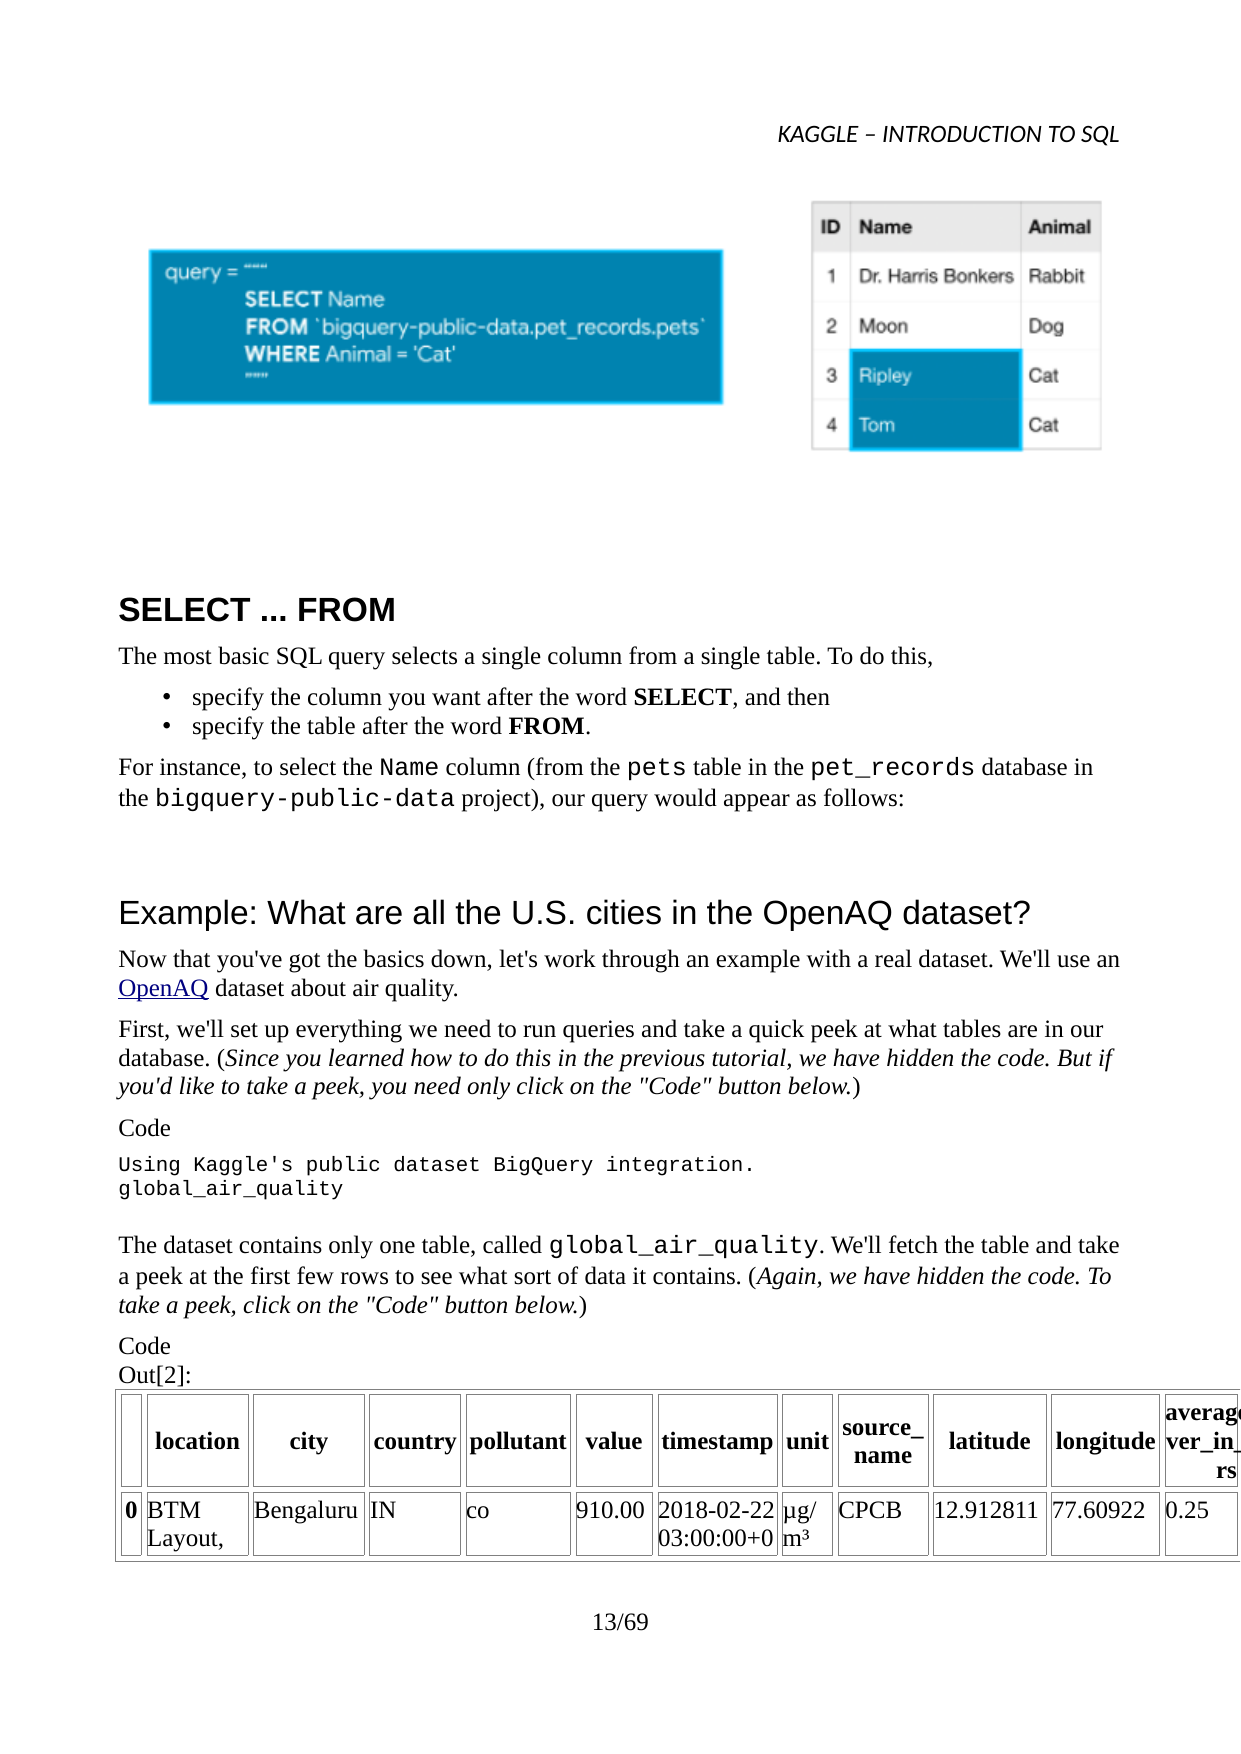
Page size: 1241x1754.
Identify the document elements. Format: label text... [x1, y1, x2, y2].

text The most basic SQL query selects a single column from a single table. To do this, [118, 641, 1122, 670]
table_header city [251, 1390, 367, 1486]
table_header averaged_over_in_hours [1166, 1395, 1237, 1486]
table_cell 0.25 [1162, 1486, 1240, 1555]
table_header longitude [1049, 1390, 1162, 1486]
table_header pollutant [463, 1390, 573, 1486]
text Out[2]: [118, 1360, 1122, 1389]
table_header location [144, 1390, 251, 1486]
list specify the column you want after the word SELECT, and then [162, 682, 1122, 711]
table_header country [367, 1390, 463, 1486]
text First, we'll set up everything we need to run queries and take a quick peek at what tables are in our database. (Since you learned how to do this in the previous tutorial, we have hidden the code. But if you'd like to take a peek, you need only click on the "Code" button below.) [118, 1014, 1122, 1100]
table_cell CPCB [835, 1486, 930, 1555]
table_header unit [780, 1390, 835, 1486]
text Code [118, 1331, 1122, 1360]
text For instance, to select the Name column (from the pets table in the pet_records database in the bigquery-public-data project), our query would appear as follows: [118, 752, 1122, 814]
text Using Kaggle's public dataset BigQuery integration. [118, 1154, 1122, 1177]
table_cell 2018-02-22 03:00:00+0 [655, 1486, 779, 1555]
table_header [122, 1395, 141, 1486]
table_header value [573, 1390, 655, 1486]
table_header [118, 1390, 144, 1486]
table_header averaged_over_in_hours [1162, 1390, 1240, 1486]
table_cell 12.912811 [930, 1486, 1049, 1555]
text global_air_quality [118, 1177, 1122, 1201]
subtitle SELECT ... FROM [118, 590, 1122, 628]
table_cell BTM Layout, [144, 1486, 251, 1555]
subtitle Example: What are all the U.S. cities in the OpenAQ dataset? [118, 893, 1122, 931]
table_cell 77.60922 [1049, 1486, 1162, 1555]
table_cell co [463, 1486, 573, 1555]
table_cell IN [367, 1486, 463, 1555]
table_cell 0 [118, 1486, 144, 1555]
list specify the table after the word FROM. [162, 711, 1122, 740]
picture [118, 178, 1122, 483]
text Now that you've got the basics down, let's work through an example with a real dataset. We'll use an OpenAQ dataset about air quality. [118, 944, 1122, 1001]
table_cell Bengaluru [251, 1486, 367, 1555]
text Code [118, 1113, 1122, 1141]
table_cell µg/m³ [780, 1486, 835, 1555]
table_header latitude [930, 1390, 1049, 1486]
text The dataset contains only one table, called global_air_quality. We'll fetch the table and take a peek at the first few rows to see what sort of data it contains. (Again, we have hidden the code. To take a peek, click on the "Code" button below.) [118, 1231, 1122, 1319]
table_header timestamp [655, 1390, 779, 1486]
table_header source_name [835, 1390, 930, 1486]
table_cell 910.00 [573, 1486, 655, 1555]
